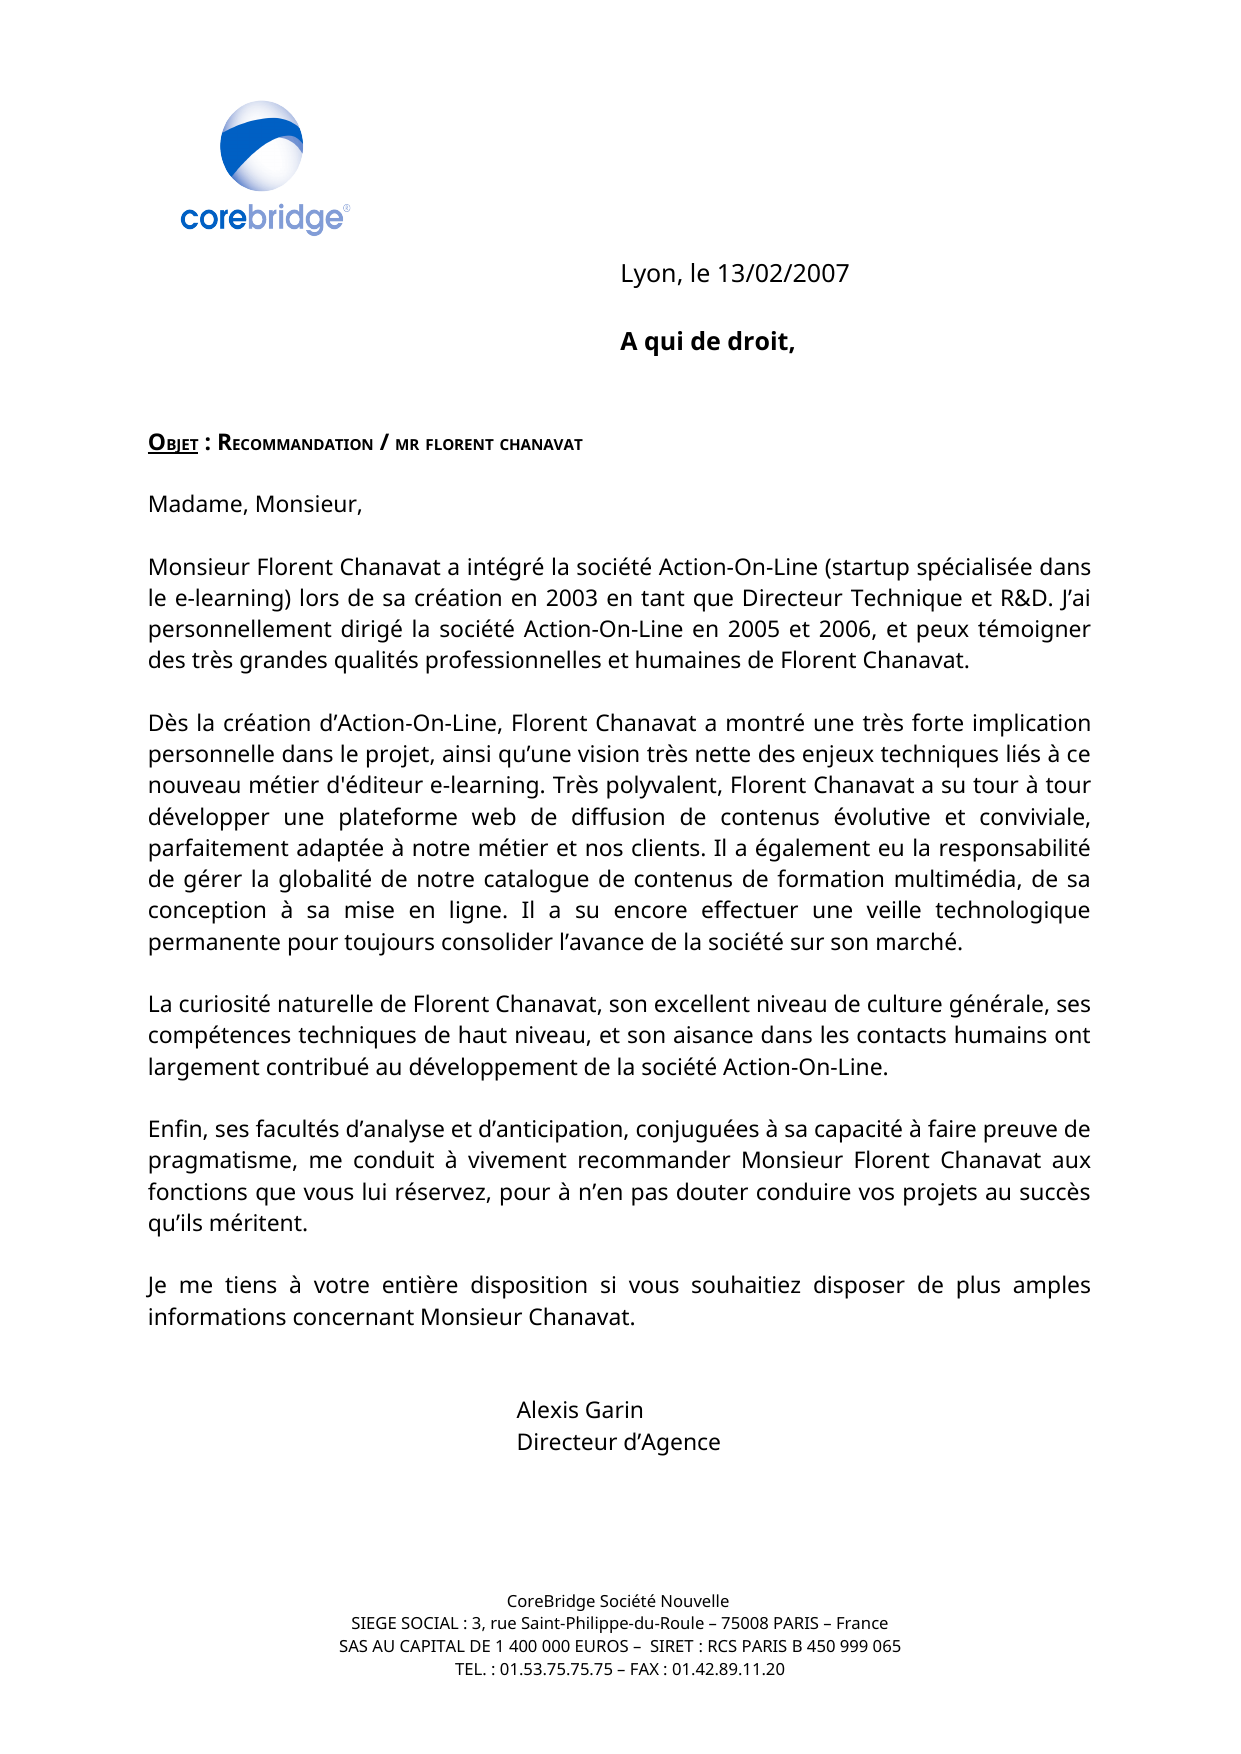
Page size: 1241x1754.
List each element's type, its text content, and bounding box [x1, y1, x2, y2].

text A qui de droit, [620, 323, 1092, 358]
picture [164, 82, 360, 247]
text Lyon, le 13/02/2007 [620, 255, 1092, 289]
text Je me tiens à votre entière disposition si vous souhaitiez disposer de plus amples informations concernant Monsieur Chanavat. [148, 1269, 1092, 1332]
text La curiosité naturelle de Florent Chanavat, son excellent niveau de culture générale, ses compétences techniques de haut niveau, et son aisance dans les contacts humains ont largement contribué au développement de la société Action-On-Line. [148, 988, 1092, 1082]
text Alexis Garin [148, 1394, 1092, 1426]
text Enfin, ses facultés d’analyse et d’anticipation, conjuguées à sa capacité à faire preuve de pragmatisme, me conduit à vivement recommander Monsieur Florent Chanavat aux fonctions que vous lui réservez, pour à n’en pas douter conduire vos projets au succès qu’ils méritent. [148, 1113, 1092, 1238]
text Objet : Recommandation / mr florent chanavat [148, 426, 1092, 457]
text Monsieur Florent Chanavat a intégré la société Action-On-Line (startup spécialisée dans le e-learning) lors de sa création en 2003 en tant que Directeur Technique et R&D. J’ai personnellement dirigé la société Action-On-Line en 2005 et 2006, et peux témoigner des très grandes qualités professionnelles et humaines de Florent Chanavat. [148, 551, 1092, 676]
text Directeur d’Agence [148, 1426, 1092, 1457]
text Dès la création d’Action-On-Line, Florent Chanavat a montré une très forte implication personnelle dans le projet, ainsi qu’une vision très nette des enjeux techniques liés à ce nouveau métier d'éditeur e-learning. Très polyvalent, Florent Chanavat a su tour à tour développer une plateforme web de diffusion de contenus évolutive et conviviale, parfaitement adaptée à notre métier et nos clients. Il a également eu la responsabilité de gérer la globalité de notre catalogue de contenus de formation multimédia, de sa conception à sa mise en ligne. Il a su encore effectuer une veille technologique permanente pour toujours consolider l’avance de la société sur son marché. [148, 707, 1092, 957]
text Madame, Monsieur, [148, 488, 1092, 519]
